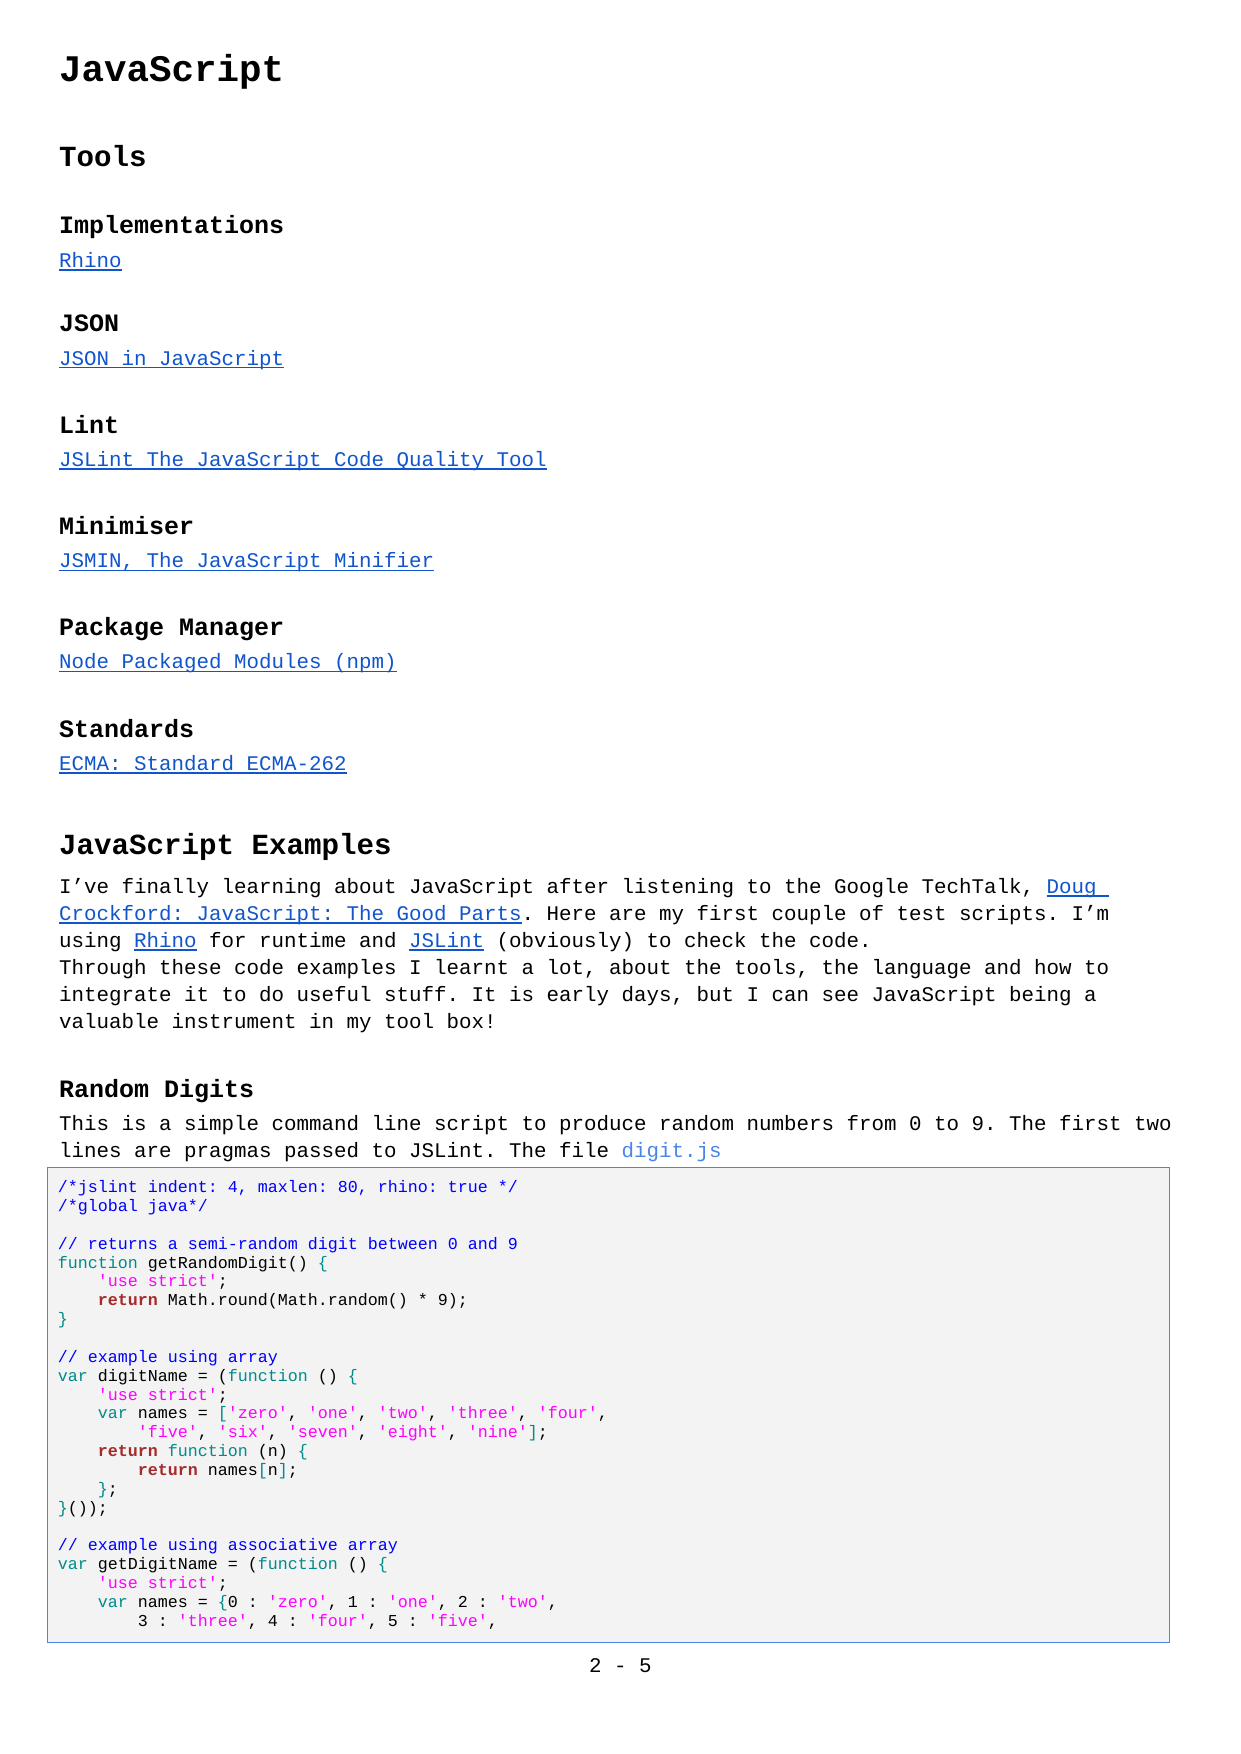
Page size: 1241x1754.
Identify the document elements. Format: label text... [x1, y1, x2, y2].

subtitle JavaScript Examples [59, 830, 1181, 863]
text JSLint The JavaScript Code Quality Tool [59, 449, 1181, 472]
text I’ve finally learning about JavaScript after listening to the Google TechTalk, Doug Crockford: JavaScript: The Good Parts. Here are my first couple of test scripts. I’m using Rhino for runtime and JSLint (obviously) to check the code. [59, 876, 1181, 954]
subtitle JSON [59, 311, 1181, 339]
subtitle Package Manager [59, 615, 1181, 643]
text Node Packaged Modules (npm) [59, 652, 1181, 675]
text Rhino [59, 250, 1181, 273]
text JSON in JavaScript [59, 347, 1181, 371]
text ECMA: Standard ECMA-262 [59, 753, 1181, 777]
subtitle Standards [59, 716, 1181, 744]
table_header /*jslint indent: 4, maxlen: 80, rhino: true */ /*global java*/ // returns a semi-random digit between 0 and 9 function getRandomDigit() { 'use strict'; return Math.round(Math.random() * 9); } // example using array var digitName = (function () { 'use strict'; var names = ['zero', 'one', 'two', 'three', 'four', 'five', 'six', 'seven', 'eight', 'nine']; return function (n) { return names[n]; }; }()); // example using associative array var getDigitName = (function () { 'use strict'; var names = {0 : 'zero', 1 : 'one', 2 : 'two', 3 : 'three', 4 : 'four', 5 : 'five', [48, 1168, 1169, 1642]
text This is a simple command line script to produce random numbers from 0 to 9. The first two lines are pragmas passed to JSLint. The file digit.js [59, 1113, 1181, 1164]
subtitle Implementations [59, 213, 1181, 241]
subtitle Minimiser [59, 513, 1181, 542]
subtitle Tools [59, 142, 1181, 176]
subtitle Random Digits [59, 1076, 1181, 1104]
subtitle Lint [59, 412, 1181, 441]
text Through these code examples I learnt a lot, about the tools, the language and how to integrate it to do useful stuff. It is early days, but I can see JavaScript being a valuable instrument in my tool box! [59, 957, 1181, 1035]
text JSMIN, The JavaScript Minifier [59, 550, 1181, 574]
